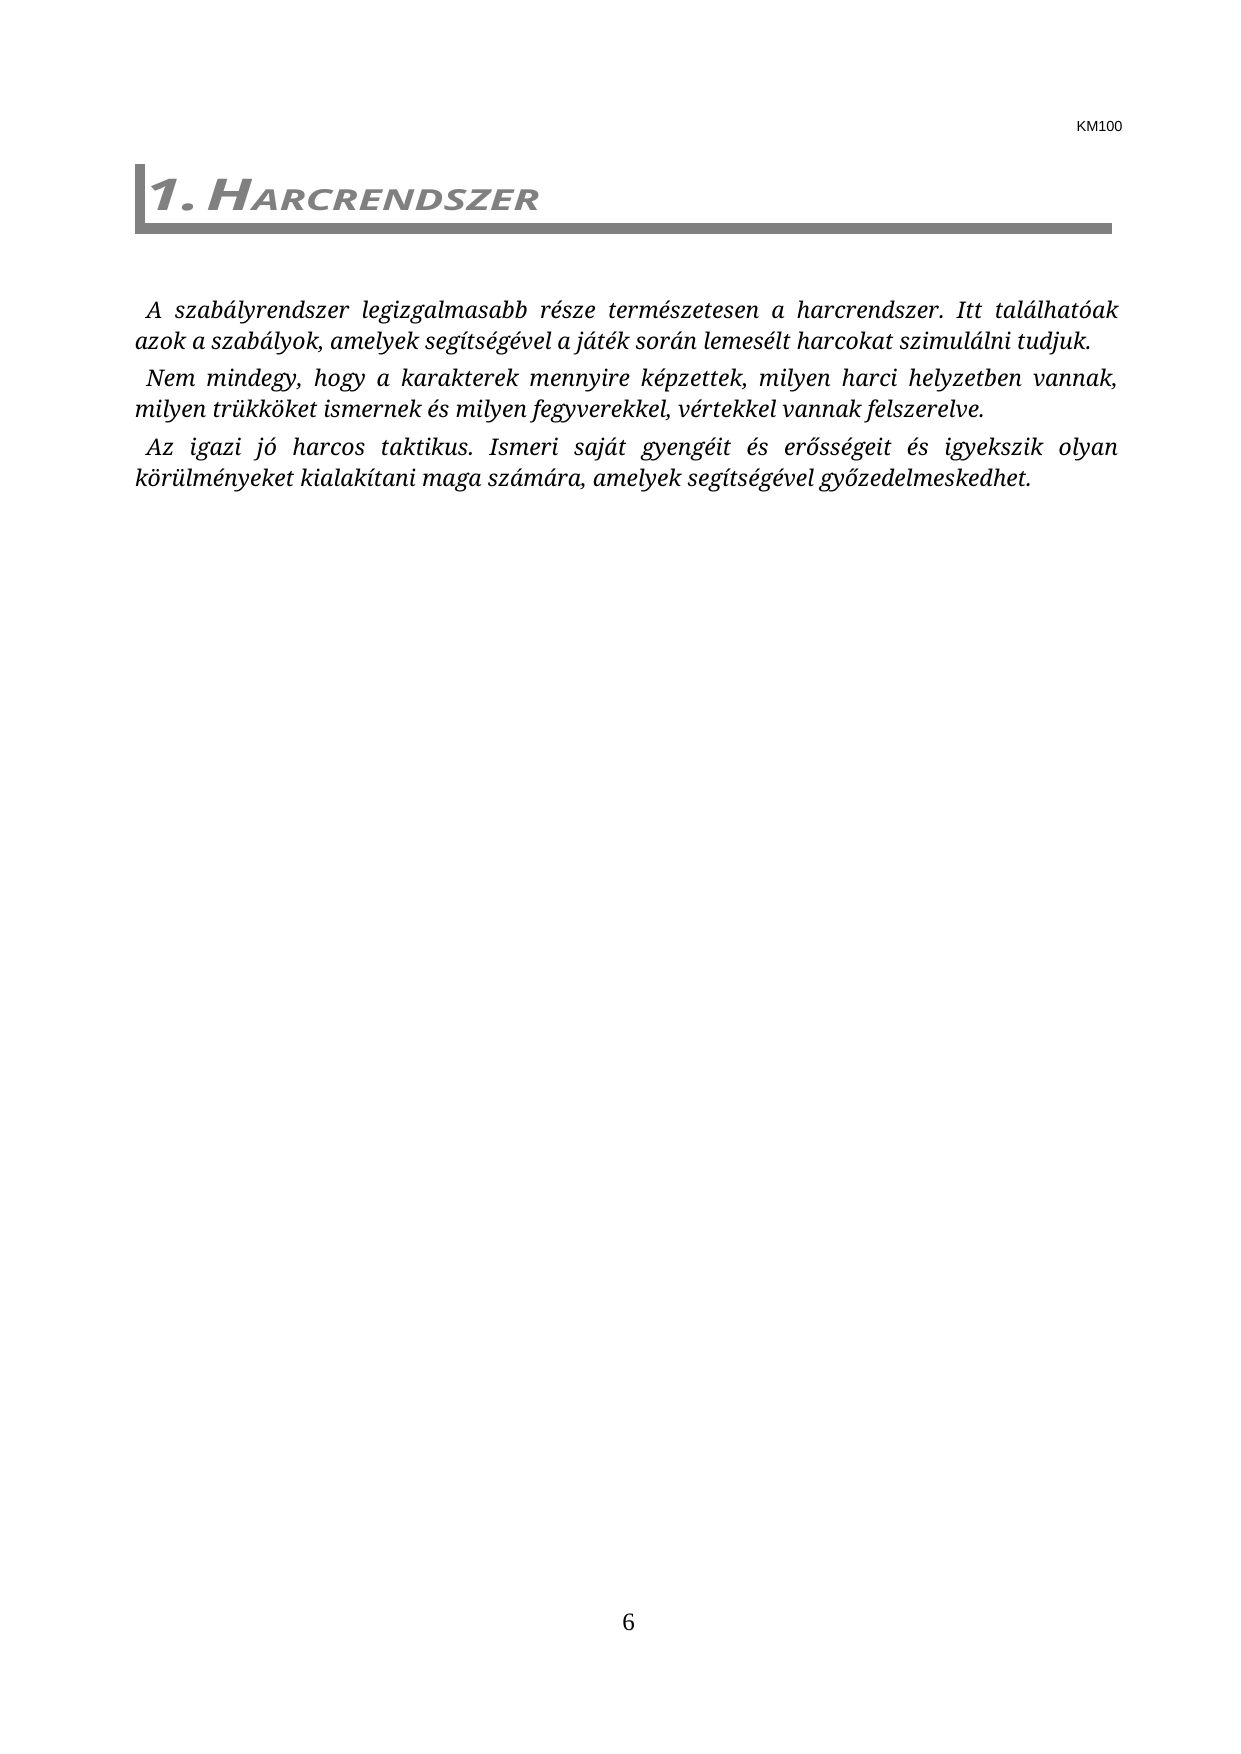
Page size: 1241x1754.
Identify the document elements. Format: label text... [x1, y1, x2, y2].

text Az igazi jó harcos taktikus. Ismeri saját gyengéit és erősségeit és igyekszik olyan körülményeket kialakítani maga számára, amelyek segítségével győzedelmeskedhet. [134, 431, 1122, 493]
text A szabályrendszer legizgalmasabb része természetesen a harcrendszer. Itt találhatóak azok a szabályok, amelyek segítségével a játék során lemesélt harcokat szimulálni tudjuk. [134, 294, 1122, 356]
text Nem mindegy, hogy a karakterek mennyire képzettek, milyen harci helyzetben vannak, milyen trükköket ismernek és milyen fegyverekkel, vértekkel vannak felszerelve. [134, 362, 1122, 424]
subtitle Harcrendszer [145, 164, 1122, 223]
